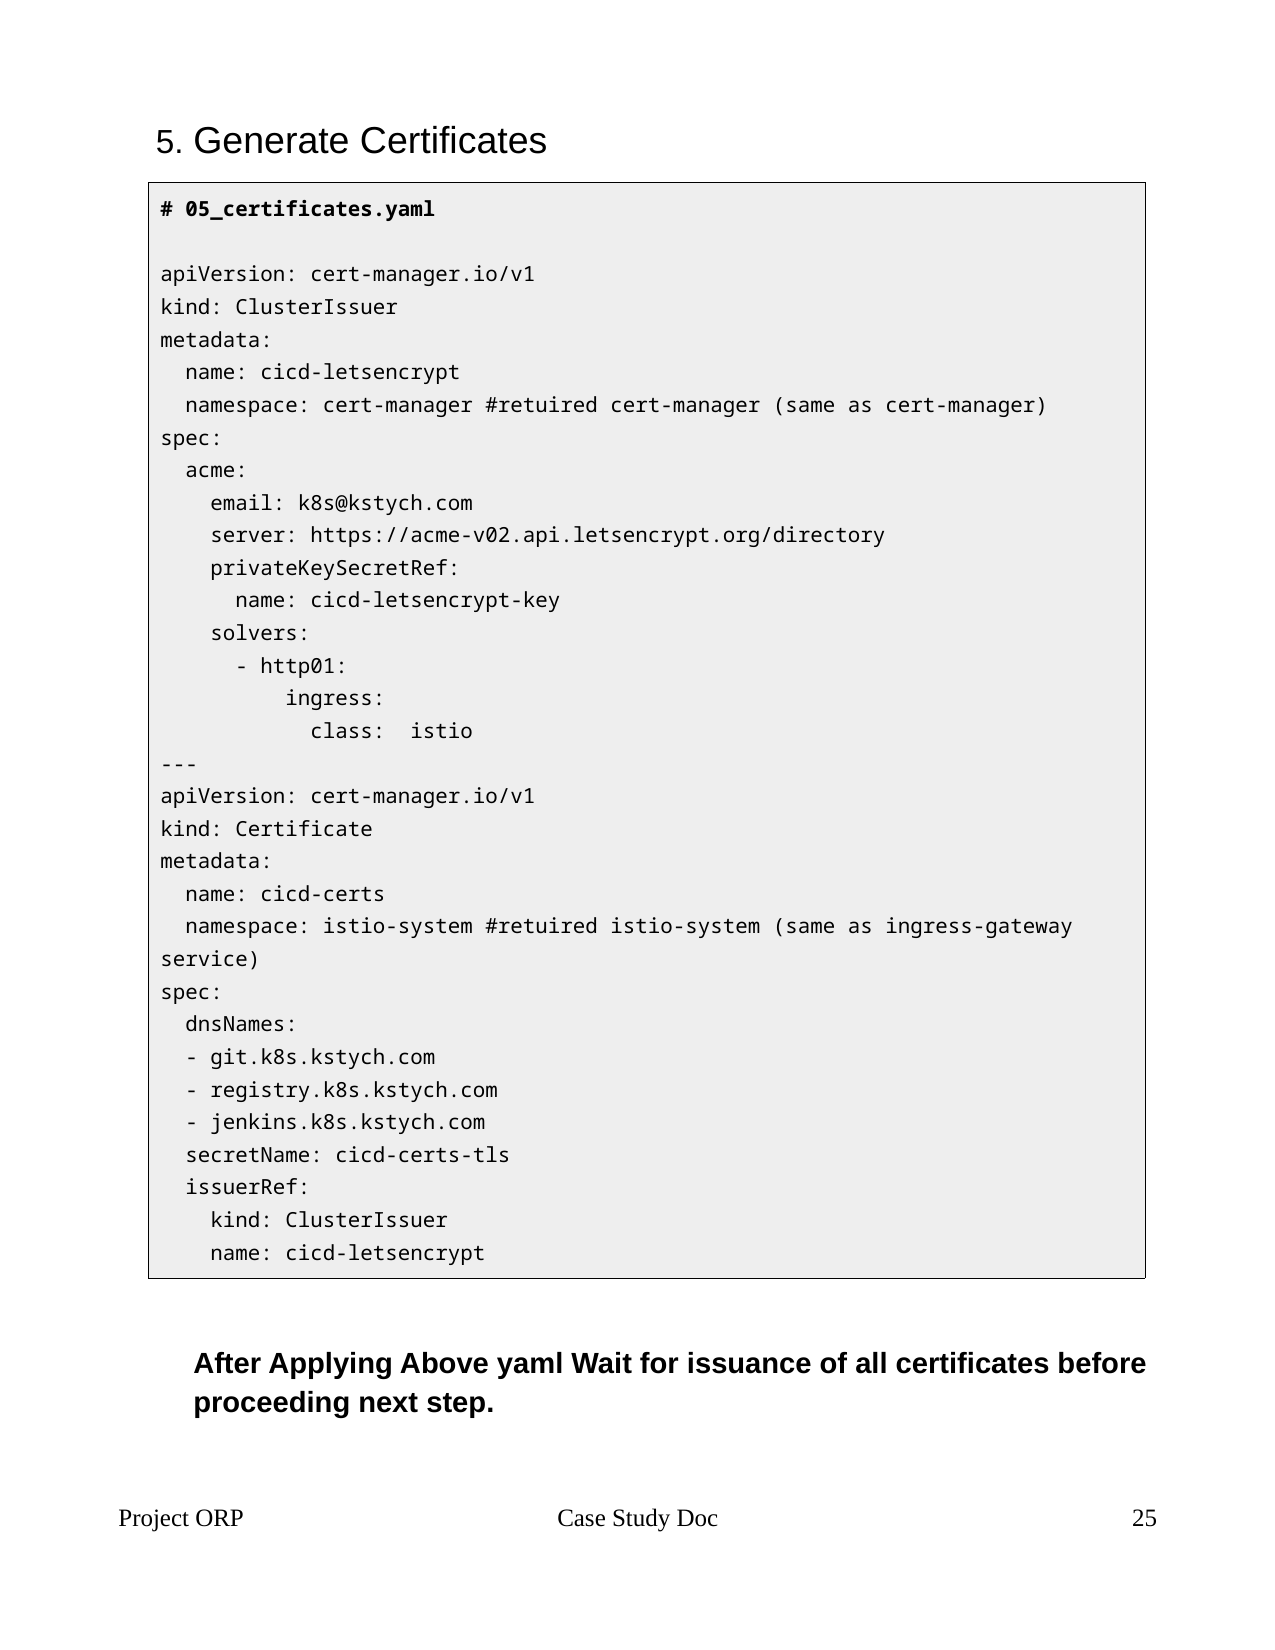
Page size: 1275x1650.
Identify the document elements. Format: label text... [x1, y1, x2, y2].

text email: k8s@kstych.com [149, 476, 1145, 508]
text spec: [149, 411, 1145, 443]
text namespace: istio-system #retuired istio-system (same as ingress-gateway service) [149, 899, 1145, 965]
text kind: Certificate [149, 802, 1145, 834]
text privateKeySecretRef: [149, 541, 1145, 573]
text kind: ClusterIssuer [149, 280, 1145, 313]
text issuerRef: [149, 1160, 1145, 1193]
text solvers: [149, 606, 1145, 639]
text --- [149, 737, 1145, 769]
text apiVersion: cert-manager.io/v1 [149, 247, 1145, 280]
text name: cicd-letsencrypt [149, 1226, 1145, 1278]
text apiVersion: cert-manager.io/v1 [149, 769, 1145, 802]
text spec: [149, 965, 1145, 997]
list After Applying Above yaml Wait for issuance of all certificates before proceeding next step. [156, 1347, 1157, 1419]
text metadata: [149, 834, 1145, 867]
text secretName: cicd-certs-tls [149, 1128, 1145, 1160]
text - http01: [149, 639, 1145, 671]
text name: cicd-letsencrypt [149, 345, 1145, 378]
text - git.k8s.kstych.com [149, 1030, 1145, 1063]
text server: https://acme-v02.api.letsencrypt.org/directory [149, 508, 1145, 541]
text namespace: cert-manager #retuired cert-manager (same as cert-manager) [149, 378, 1145, 411]
text acme: [149, 443, 1145, 476]
text - jenkins.k8s.kstych.com [149, 1095, 1145, 1128]
text - registry.k8s.kstych.com [149, 1063, 1145, 1095]
text dnsNames: [149, 997, 1145, 1030]
text kind: ClusterIssuer [149, 1193, 1145, 1226]
text name: cicd-certs [149, 867, 1145, 899]
list Generate Certificates [156, 118, 1157, 161]
text name: cicd-letsencrypt-key [149, 573, 1145, 606]
text class: istio [149, 704, 1145, 737]
text ingress: [149, 671, 1145, 704]
text # 05_certificates.yaml [149, 183, 1145, 215]
text metadata: [149, 313, 1145, 345]
